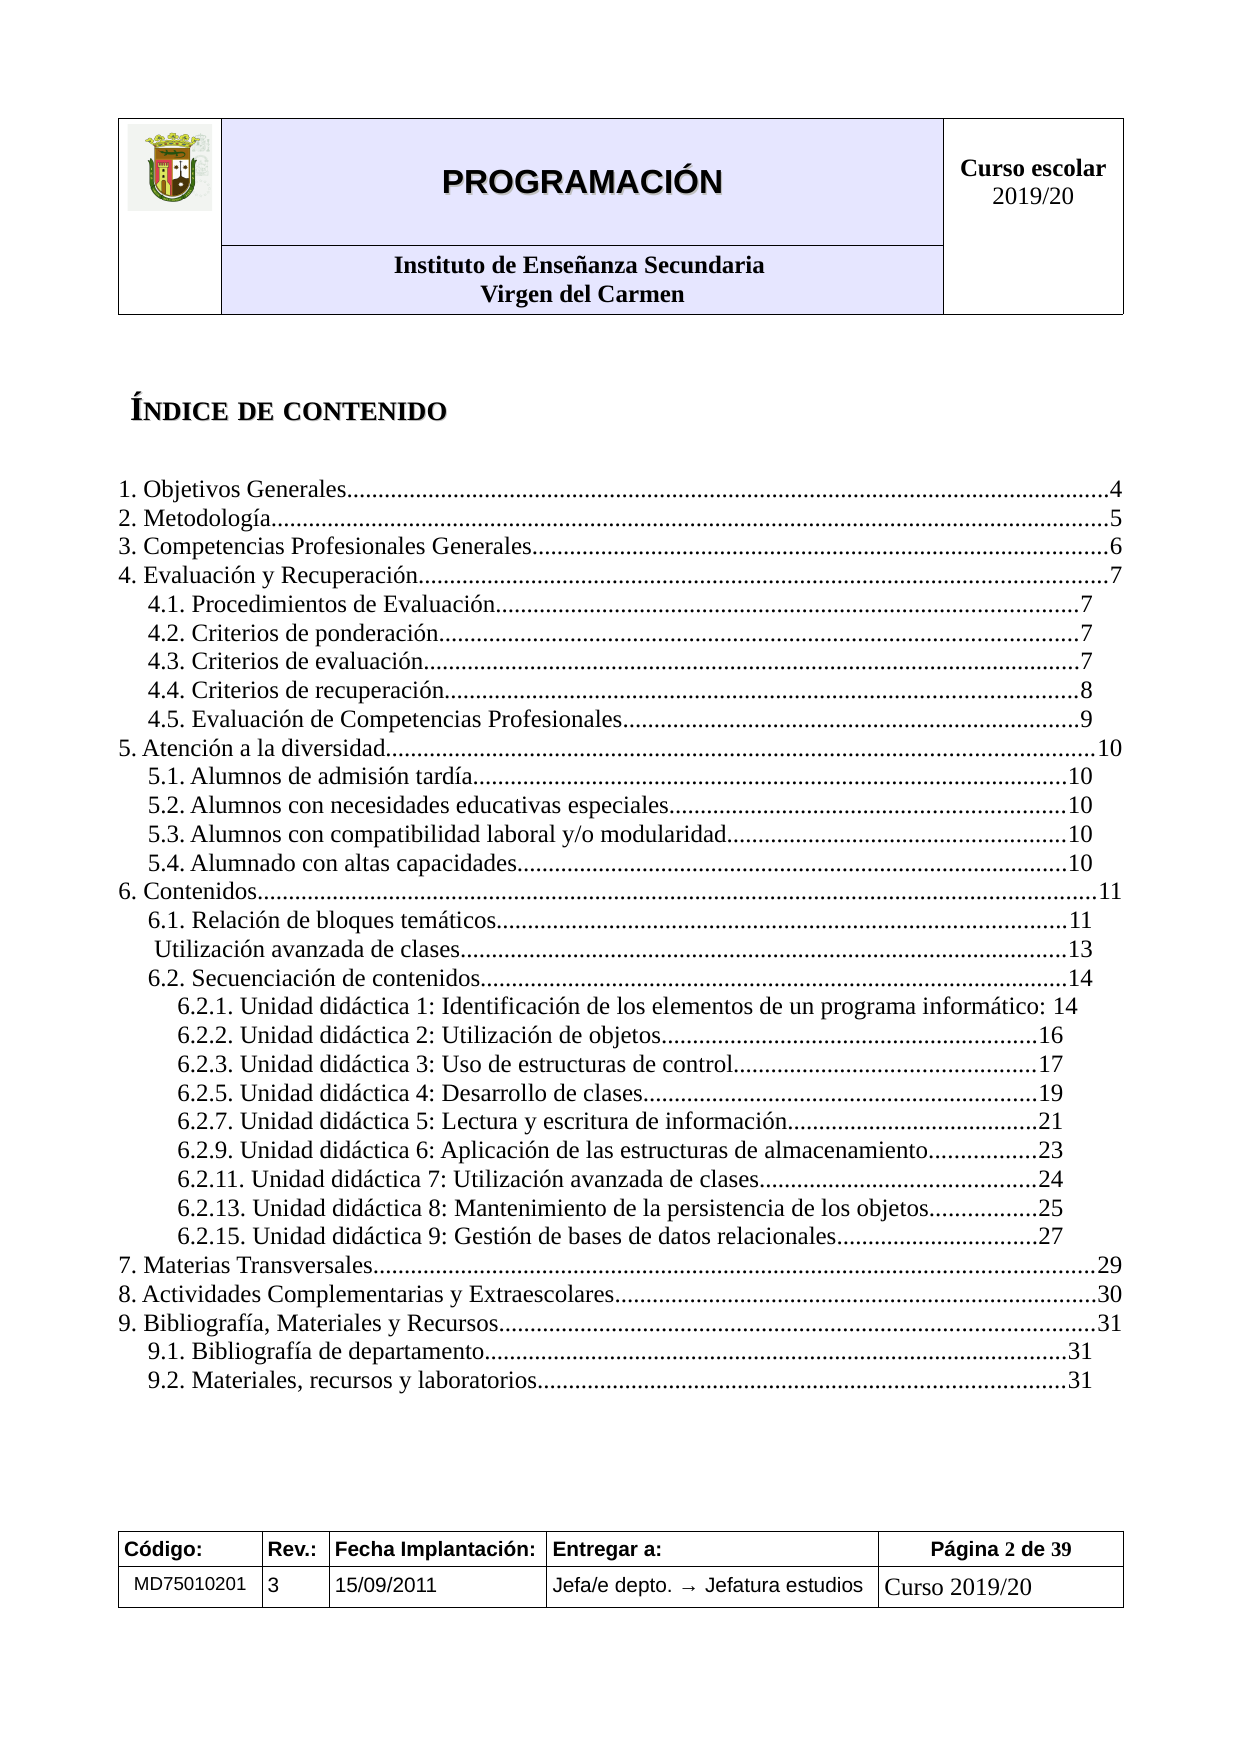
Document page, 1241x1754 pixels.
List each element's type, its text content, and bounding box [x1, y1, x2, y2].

text 4.3. Criterios de evaluación 7 [148, 646, 1122, 675]
text 4.2. Criterios de ponderación 7 [148, 618, 1122, 646]
text 6.2.5. Unidad didáctica 4: Desarrollo de clases 19 [177, 1078, 1122, 1106]
text 1. Objetivos Generales 4 [118, 474, 1122, 503]
text 5.3. Alumnos con compatibilidad laboral y/o modularidad 10 [148, 819, 1122, 848]
text 3. Competencias Profesionales Generales 6 [118, 531, 1122, 560]
text 5. Atención a la diversidad 10 [118, 733, 1122, 761]
text 4.5. Evaluación de Competencias Profesionales 9 [148, 704, 1122, 733]
text 6.2.15. Unidad didáctica 9: Gestión de bases de datos relacionales 27 [177, 1221, 1122, 1250]
text 6.2.1. Unidad didáctica 1: Identificación de los elementos de un programa informático: 14 [177, 991, 1122, 1020]
text 6. Contenidos 11 [118, 876, 1122, 905]
text Índice de contenido [130, 389, 1110, 427]
text 6.2.11. Unidad didáctica 7: Utilización avanzada de clases 24 [177, 1164, 1122, 1193]
text 5.2. Alumnos con necesidades educativas especiales 10 [148, 790, 1122, 819]
text 6.2.9. Unidad didáctica 6: Aplicación de las estructuras de almacenamiento 23 [177, 1135, 1122, 1164]
text 2. Metodología 5 [118, 503, 1122, 531]
text 6.2. Secuenciación de contenidos 14 [148, 963, 1122, 991]
text 9.2. Materiales, recursos y laboratorios 31 [148, 1365, 1122, 1394]
text 7. Materias Transversales 29 [118, 1250, 1122, 1279]
text 4.4. Criterios de recuperación 8 [148, 675, 1122, 704]
text 9.1. Bibliografía de departamento 31 [148, 1336, 1122, 1365]
text 4. Evaluación y Recuperación 7 [118, 560, 1122, 589]
text 8. Actividades Complementarias y Extraescolares 30 [118, 1279, 1122, 1308]
text 5.4. Alumnado con altas capacidades 10 [148, 848, 1122, 876]
picture [127, 124, 213, 211]
text 9. Bibliografía, Materiales y Recursos 31 [118, 1308, 1122, 1336]
text 6.2.2. Unidad didáctica 2: Utilización de objetos 16 [177, 1020, 1122, 1049]
text 6.2.13. Unidad didáctica 8: Mantenimiento de la persistencia de los objetos 25 [177, 1193, 1122, 1221]
text 6.2.7. Unidad didáctica 5: Lectura y escritura de información 21 [177, 1106, 1122, 1135]
text 5.1. Alumnos de admisión tardía 10 [148, 761, 1122, 790]
text 4.1. Procedimientos de Evaluación 7 [148, 589, 1122, 618]
text 6.1. Relación de bloques temáticos 11 [148, 905, 1122, 934]
text Utilización avanzada de clases 13 [148, 934, 1122, 963]
text 6.2.3. Unidad didáctica 3: Uso de estructuras de control 17 [177, 1049, 1122, 1078]
